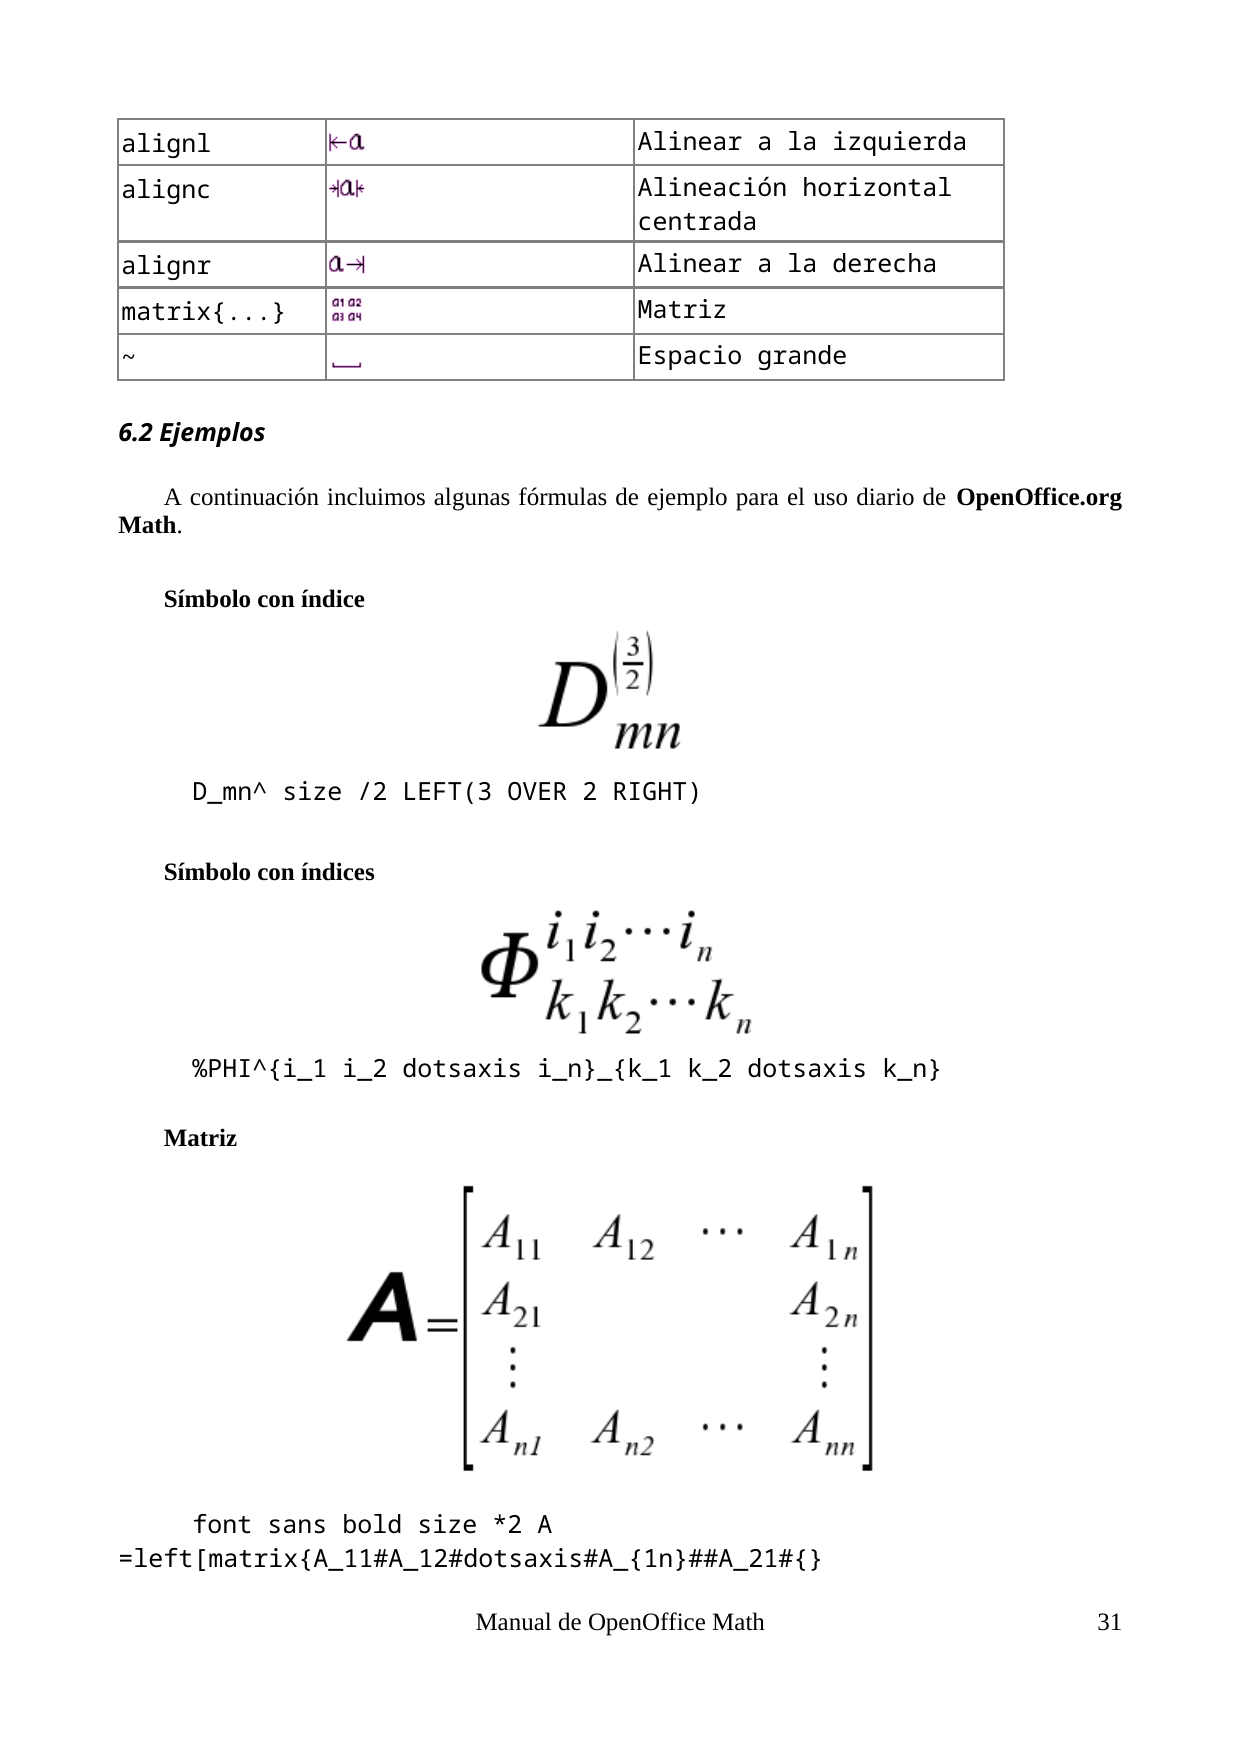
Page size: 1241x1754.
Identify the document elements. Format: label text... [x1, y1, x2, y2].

table_cell alignr [119, 243, 325, 286]
table_cell alignl [119, 120, 325, 164]
text A continuación incluimos algunas fórmulas de ejemplo para el uso diario de OpenOffice.org Math. [118, 483, 1122, 538]
picture [328, 245, 366, 283]
text %PHI^{i_1 i_2 dotsaxis i_n}_{k_1 k_2 dotsaxis k_n} [118, 888, 1122, 1084]
picture [320, 1152, 920, 1507]
picture [463, 886, 778, 1051]
text font sans bold size *2 A =left[matrix{A_11#A_12#dotsaxis#A_{1n}##A_21#{} [118, 1152, 1122, 1575]
text Símbolo con índices [118, 858, 1122, 886]
table_cell [327, 120, 633, 164]
table_cell [327, 243, 633, 286]
table_cell Espacio grande [635, 335, 1003, 379]
table_cell ~ [119, 335, 325, 379]
table_cell matrix{...} [119, 289, 325, 333]
table_cell Alinear a la izquierda [635, 120, 1003, 164]
text 6.2 Ejemplos [118, 415, 1122, 449]
table_cell Alineación horizontal centrada [635, 166, 1003, 240]
picture [328, 169, 366, 207]
table_cell [327, 289, 633, 333]
text D_mn^ size /2 LEFT(3 OVER 2 RIGHT) [118, 613, 1122, 808]
table_cell Matriz [635, 289, 1003, 333]
table_cell alignc [119, 166, 325, 240]
picture [531, 612, 709, 774]
picture [328, 291, 366, 329]
table_cell [327, 335, 633, 379]
table_cell [327, 166, 633, 240]
text Símbolo con índice [118, 585, 1122, 613]
picture [328, 337, 366, 376]
table_cell Alinear a la derecha [635, 243, 1003, 286]
text Matriz [118, 1124, 1122, 1152]
picture [328, 123, 366, 161]
